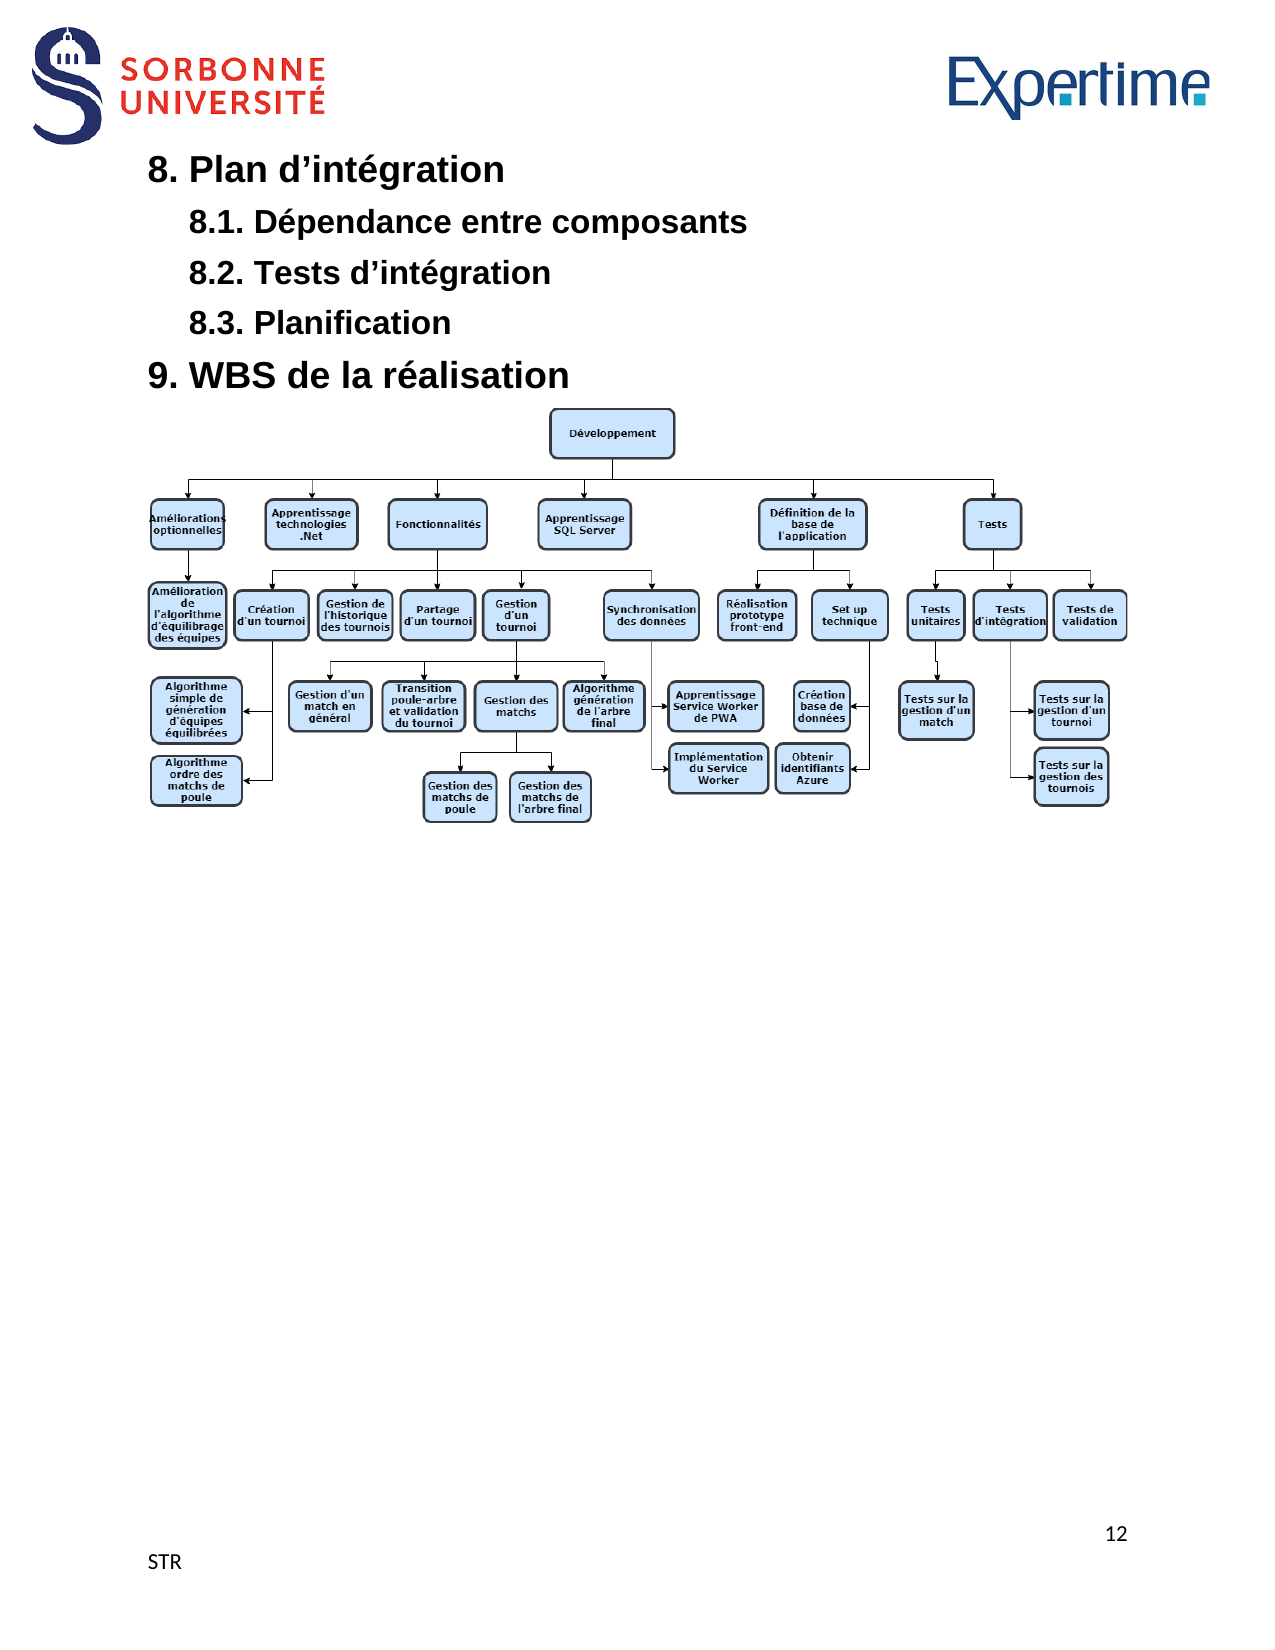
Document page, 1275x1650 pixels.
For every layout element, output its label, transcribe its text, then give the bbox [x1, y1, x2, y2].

picture [31, 26, 325, 145]
subtitle Dépendance entre composants [189, 202, 1127, 241]
picture [945, 52, 1210, 120]
subtitle Planification [189, 303, 1127, 341]
subtitle Tests d’intégration [189, 253, 1127, 291]
subtitle WBS de la réalisation [147, 353, 1127, 396]
subtitle Plan d’intégration [147, 148, 1127, 191]
picture [147, 408, 1128, 823]
